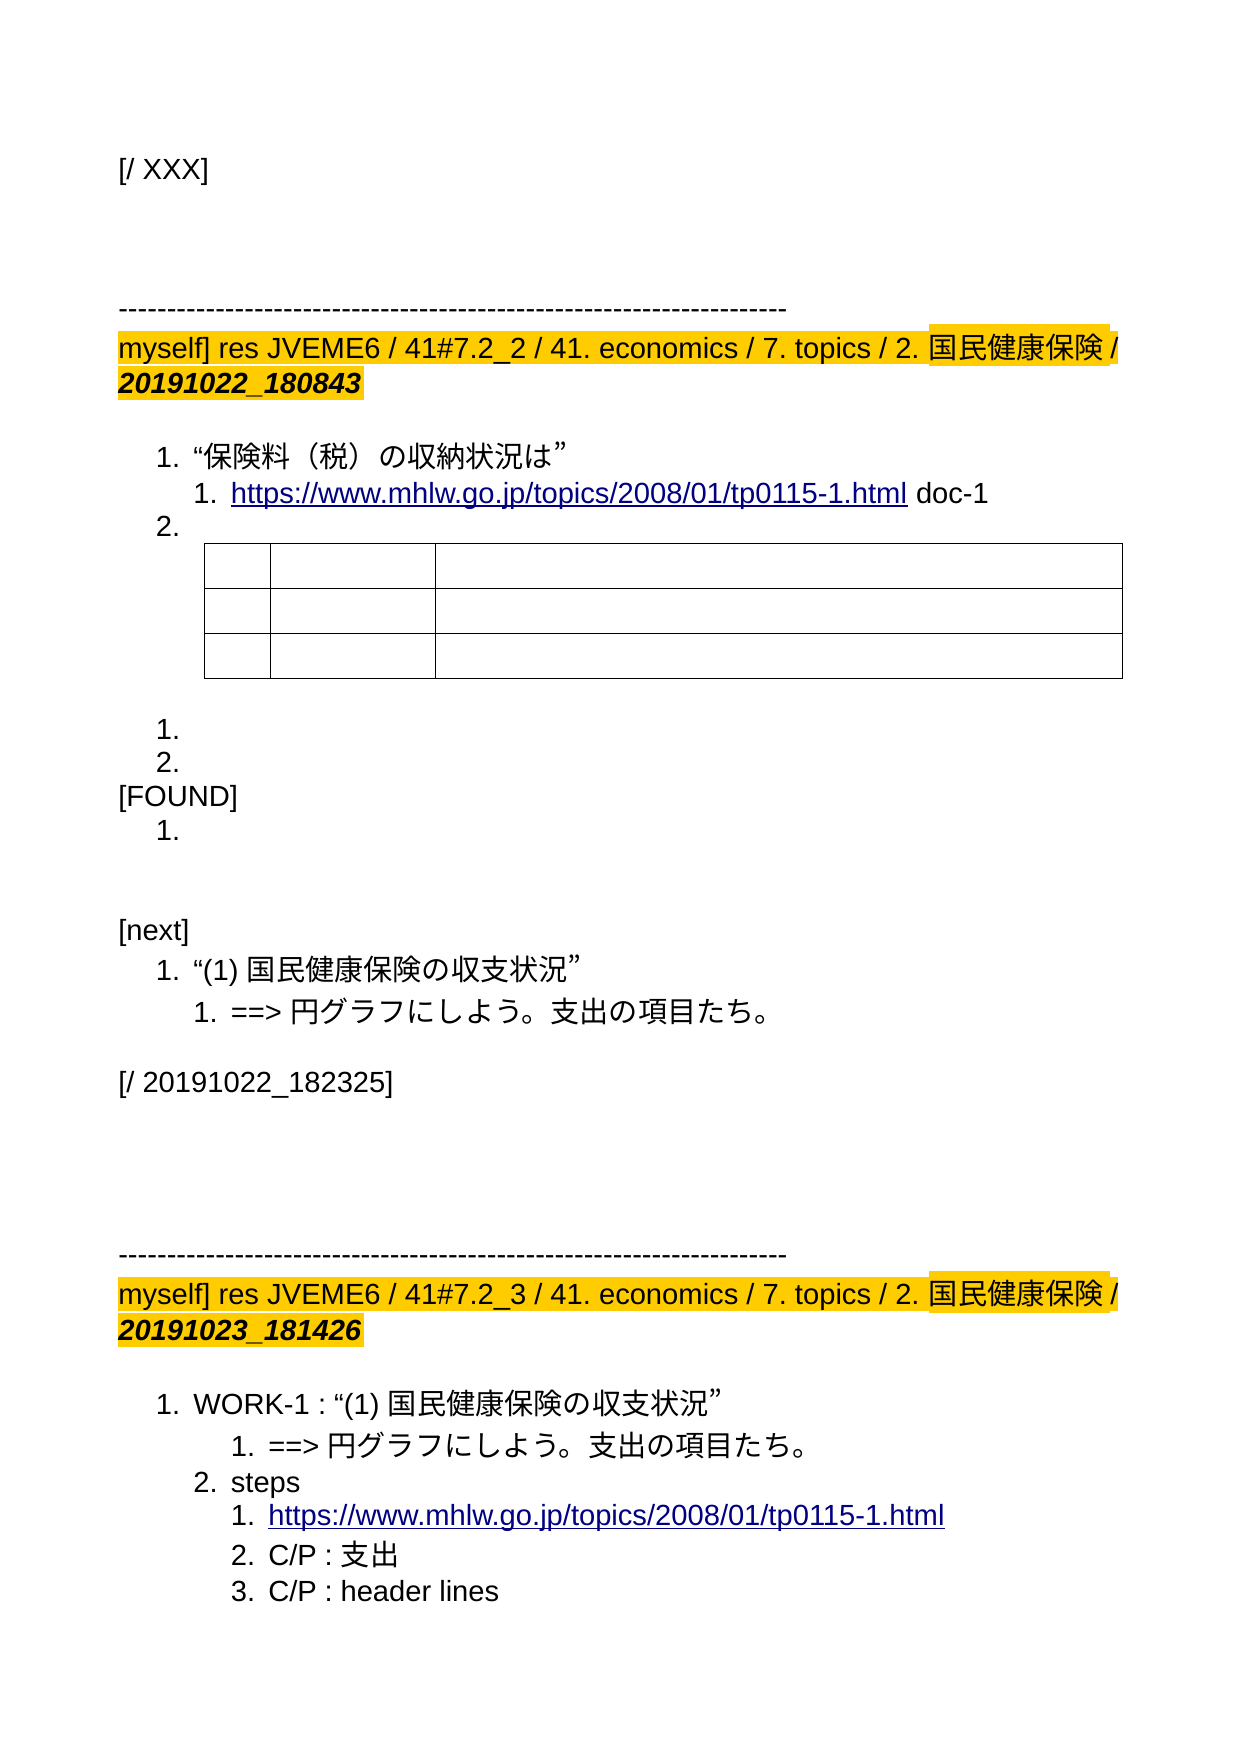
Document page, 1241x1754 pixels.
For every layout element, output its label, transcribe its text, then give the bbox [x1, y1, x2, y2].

text --------------------------------------------------------------------- [118, 1237, 1122, 1271]
text [/ 20191022_182325] [118, 1065, 1122, 1098]
table_header [271, 544, 435, 588]
table_cell [205, 634, 270, 678]
text [FOUND] [118, 779, 1122, 812]
list https://www.mhlw.go.jp/topics/2008/01/tp0115-1.html [231, 1498, 1122, 1532]
list WORK-1 : “(1) 国民健康保険の収支状況” [156, 1380, 1122, 1422]
list ==> 円グラフにしよう。支出の項目たち。 [193, 989, 1122, 1031]
text myself] res JVEME6 / 41#7.2_3 / 41. economics / 7. topics / 2. 国民健康保険 / 20191023_181426 [118, 1271, 1122, 1347]
table_cell [271, 589, 435, 633]
text [next] [118, 913, 1122, 947]
list C/P : header lines [231, 1574, 1122, 1608]
table_cell [271, 634, 435, 678]
table_cell [436, 634, 1122, 678]
table_cell [436, 589, 1122, 633]
table_cell [205, 589, 270, 633]
list C/P : 支出 [231, 1532, 1122, 1574]
text --------------------------------------------------------------------- [118, 291, 1122, 324]
text [/ XXX] [118, 152, 1122, 185]
list “(1) 国民健康保険の収支状況” [156, 947, 1122, 989]
table_header [205, 544, 270, 588]
list ==> 円グラフにしよう。支出の項目たち。 [231, 1422, 1122, 1465]
list https://www.mhlw.go.jp/topics/2008/01/tp0115-1.html doc-1 [193, 476, 1122, 509]
list steps [193, 1465, 1122, 1498]
list “保険料（税）の収納状況は” [156, 433, 1122, 476]
table_header [436, 544, 1122, 588]
text myself] res JVEME6 / 41#7.2_2 / 41. economics / 7. topics / 2. 国民健康保険 / 20191022_180843 [118, 324, 1122, 400]
